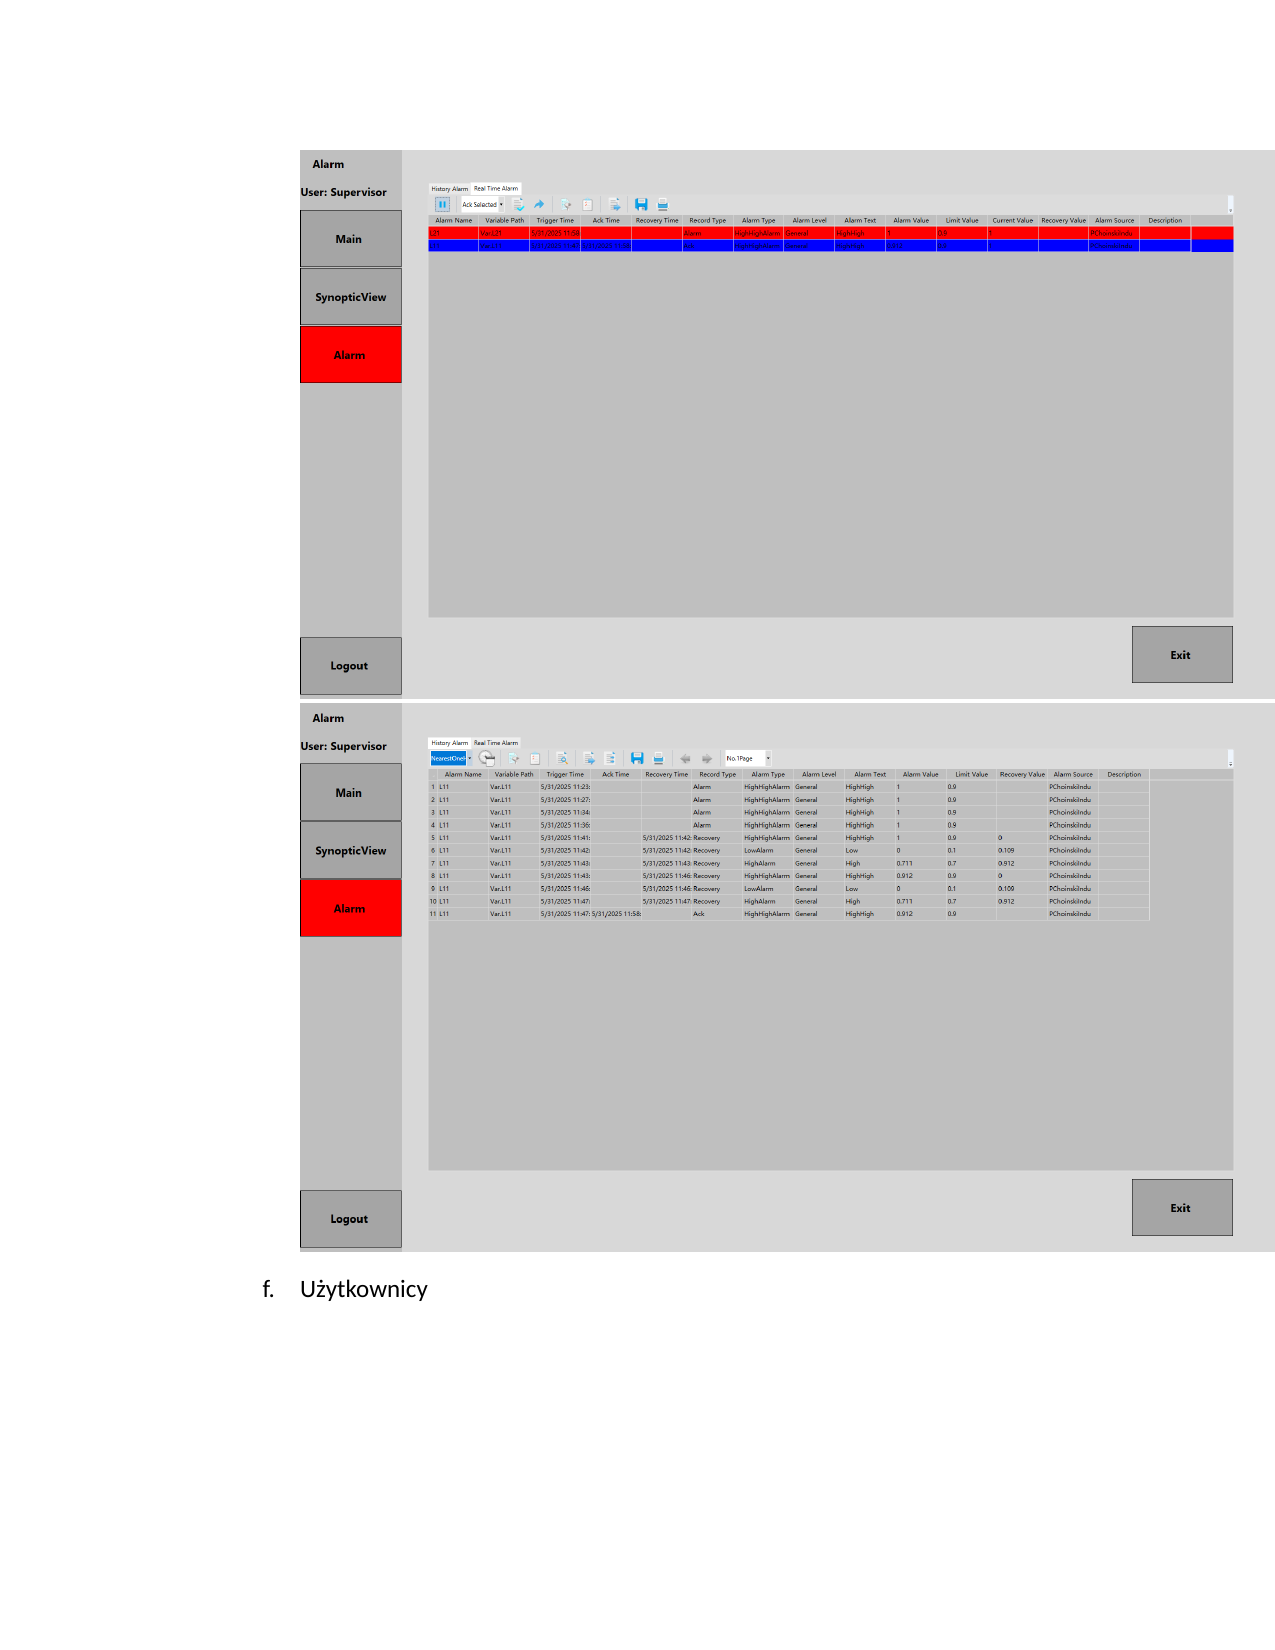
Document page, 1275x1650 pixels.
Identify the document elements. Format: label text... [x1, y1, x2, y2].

list Użytkownicy [262, 1273, 1125, 1304]
